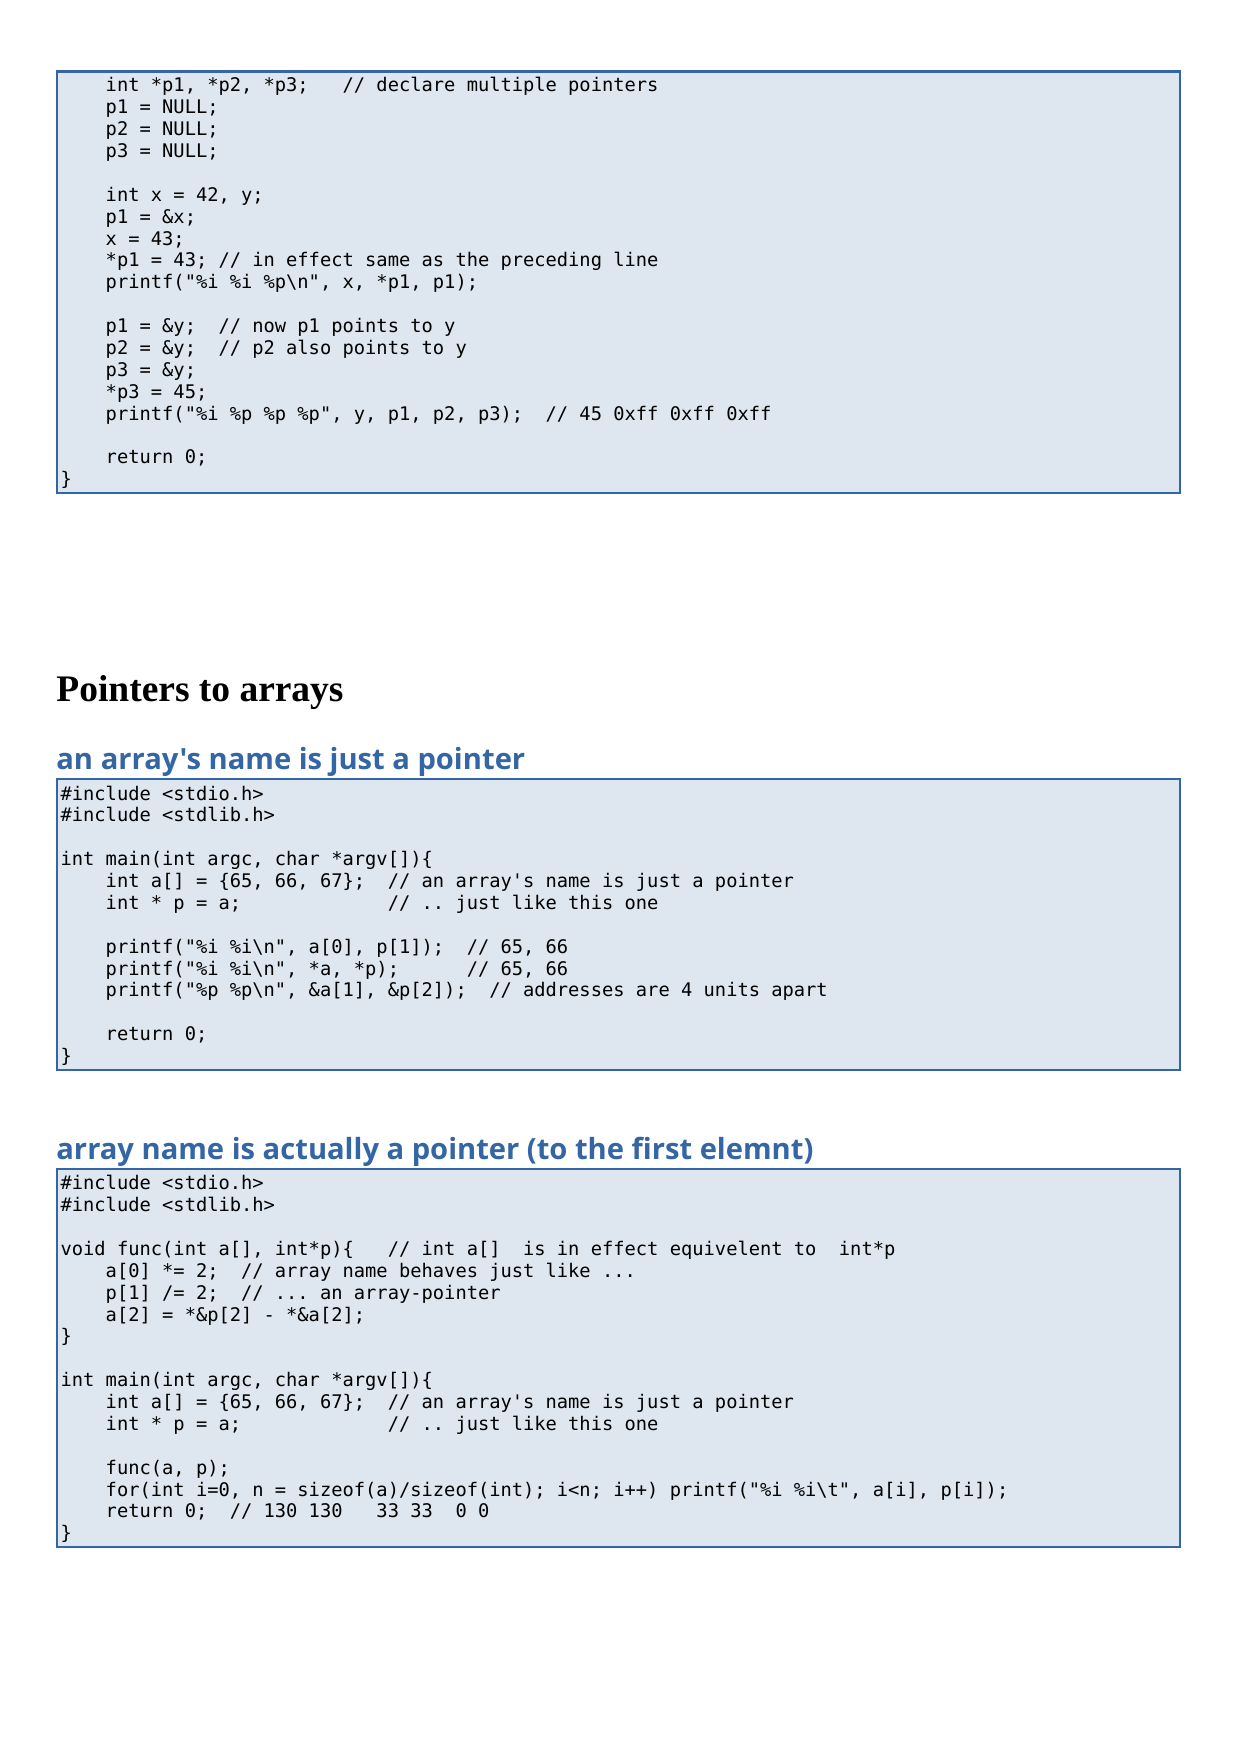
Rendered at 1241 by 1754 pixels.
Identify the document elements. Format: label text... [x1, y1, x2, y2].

text int main(int argc, char *argv[]){ [58, 1365, 1179, 1387]
text func(a, p); [58, 1453, 1179, 1474]
text a[2] = *&p[2] - *&a[2]; [58, 1299, 1179, 1321]
text p3 = NULL; [58, 136, 1179, 158]
text p1 = &x; [58, 202, 1179, 223]
text } [58, 1518, 1179, 1546]
text printf("%p %p\n", &a[1], &p[2]); // addresses are 4 units apart [58, 975, 1179, 997]
text x = 43; [58, 223, 1179, 245]
text return 0; // 130 130 33 33 0 0 [58, 1496, 1179, 1518]
text #include <stdlib.h> [58, 800, 1179, 822]
text Pointers to arrays [56, 667, 1181, 710]
text int *p1, *p2, *p3; // declare multiple pointers [58, 73, 1179, 92]
text printf("%i %i\n", a[0], p[1]); // 65, 66 [58, 931, 1179, 953]
text int main(int argc, char *argv[]){ [58, 844, 1179, 866]
text #include <stdlib.h> [58, 1190, 1179, 1212]
text p[1] /= 2; // ... an array-pointer [58, 1278, 1179, 1299]
text p1 = &y; // now p1 points to y [58, 311, 1179, 333]
text } [58, 464, 1179, 492]
text int * p = a; // .. just like this one [58, 1409, 1179, 1431]
text void func(int a[], int*p){ // int a[] is in effect equivelent to int*p [58, 1234, 1179, 1256]
text for(int i=0, n = sizeof(a)/sizeof(int); i<n; i++) printf("%i %i\t", a[i], p[i]); [58, 1474, 1179, 1496]
text *p3 = 45; [58, 377, 1179, 398]
text *p1 = 43; // in effect same as the preceding line [58, 245, 1179, 267]
text printf("%i %p %p %p", y, p1, p2, p3); // 45 0xff 0xff 0xff [58, 398, 1179, 420]
text return 0; [58, 442, 1179, 464]
text #include <stdio.h> [58, 1170, 1179, 1190]
text p2 = NULL; [58, 114, 1179, 136]
text p2 = &y; // p2 also points to y [58, 333, 1179, 355]
text printf("%i %i\n", *a, *p); // 65, 66 [58, 953, 1179, 975]
text } [58, 1321, 1179, 1343]
title an array's name is just a pointer [56, 739, 1181, 778]
text int x = 42, y; [58, 180, 1179, 202]
text int a[] = {65, 66, 67}; // an array's name is just a pointer [58, 1387, 1179, 1409]
text int * p = a; // .. just like this one [58, 888, 1179, 909]
title array name is actually a pointer (to the first elemnt) [56, 1128, 1181, 1168]
text p3 = &y; [58, 355, 1179, 377]
text printf("%i %i %p\n", x, *p1, p1); [58, 267, 1179, 289]
text p1 = NULL; [58, 92, 1179, 114]
text int a[] = {65, 66, 67}; // an array's name is just a pointer [58, 866, 1179, 888]
text return 0; [58, 1019, 1179, 1041]
text } [58, 1041, 1179, 1069]
text #include <stdio.h> [58, 780, 1179, 800]
text a[0] *= 2; // array name behaves just like ... [58, 1256, 1179, 1278]
